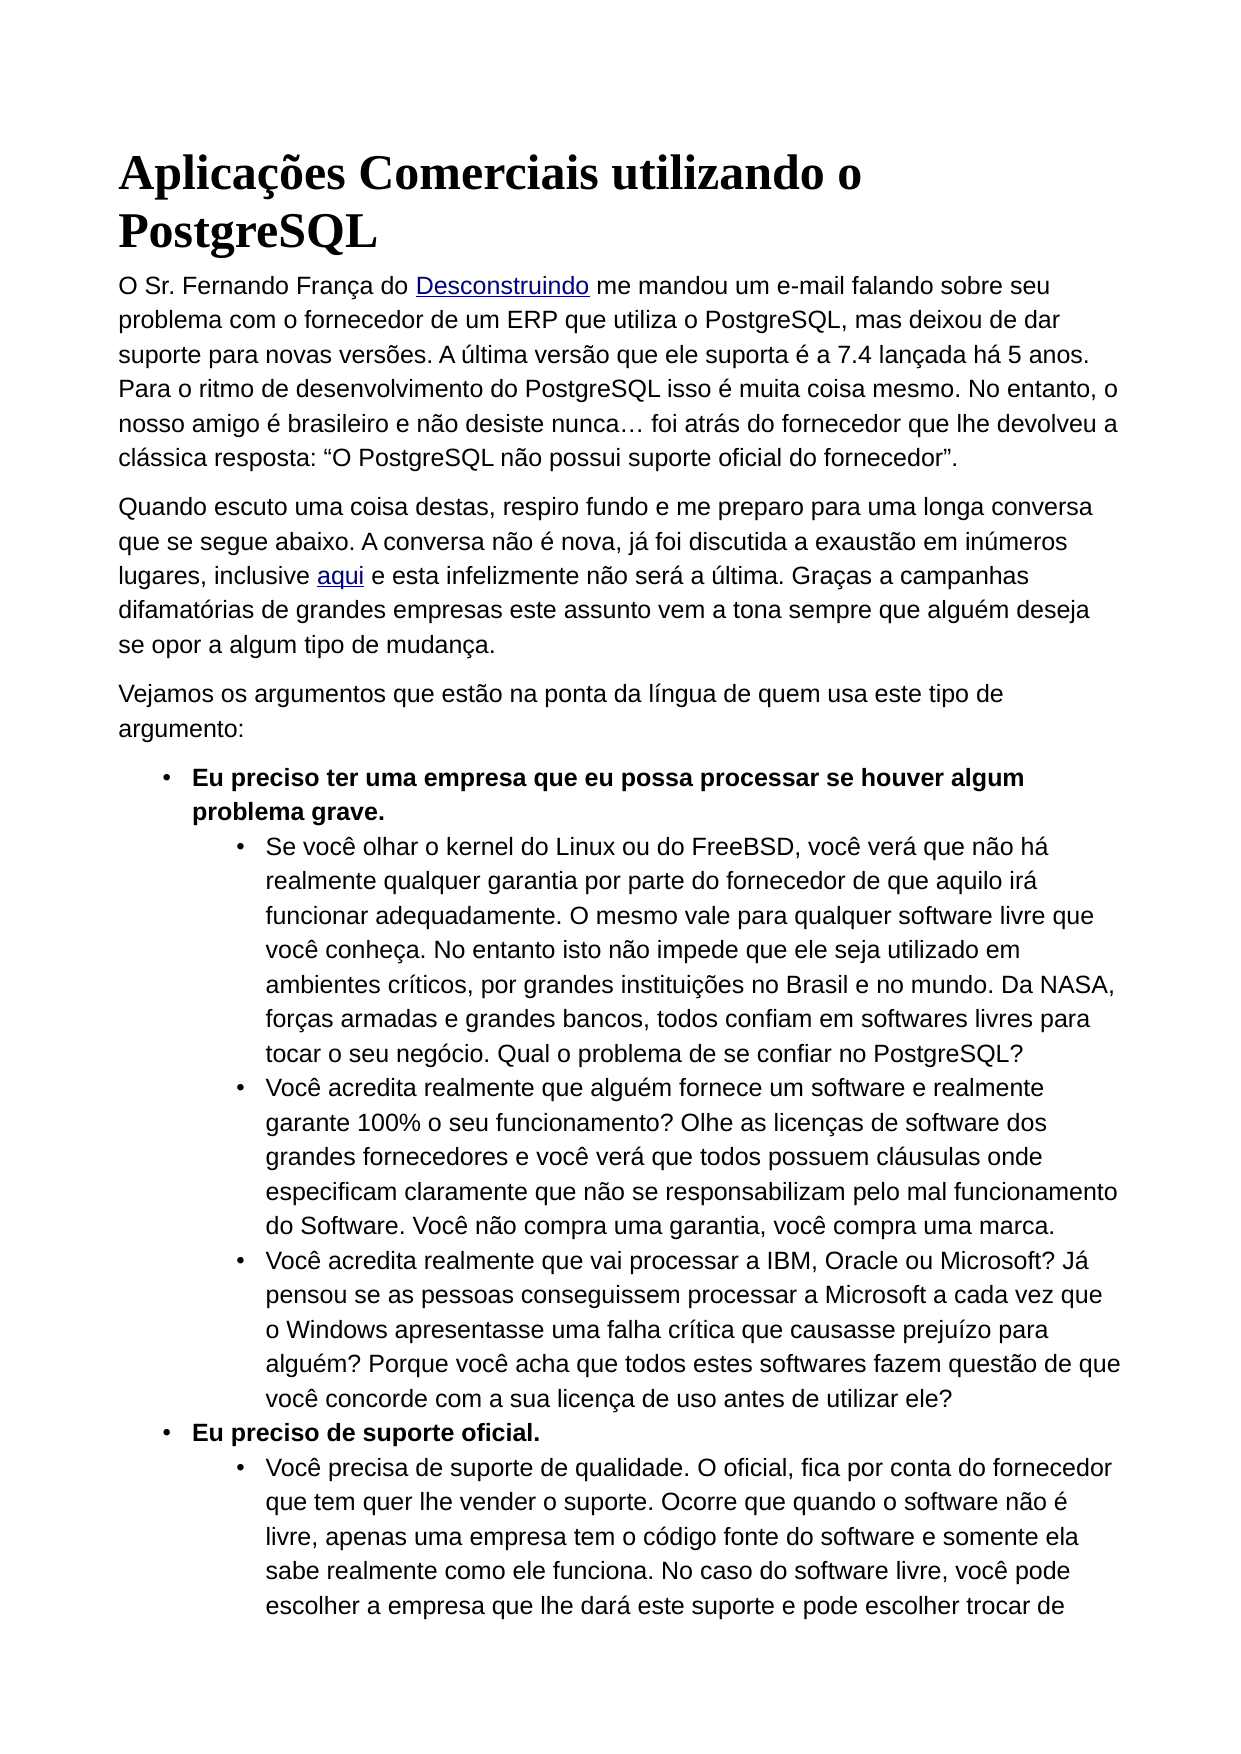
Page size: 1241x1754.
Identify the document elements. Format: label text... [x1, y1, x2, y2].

list Eu preciso de suporte oficial. [162, 1418, 1122, 1447]
subtitle Aplicações Comerciais utilizando o PostgreSQL [118, 143, 1122, 258]
text Quando escuto uma coisa destas, respiro fundo e me preparo para uma longa conversa que se segue abaixo. A conversa não é nova, já foi discutida a exaustão em inúmeros lugares, inclusive aqui e esta infelizmente não será a última. Graças a campanhas difamatórias de grandes empresas este assunto vem a tona sempre que alguém deseja se opor a algum tipo de mudança. [118, 492, 1122, 659]
text O Sr. Fernando França do Desconstruindo me mandou um e-mail falando sobre seu problema com o fornecedor de um ERP que utiliza o PostgreSQL, mas deixou de dar suporte para novas versões. A última versão que ele suporta é a 7.4 lançada há 5 anos. Para o ritmo de desenvolvimento do PostgreSQL isso é muita coisa mesmo. No entanto, o nosso amigo é brasileiro e não desiste nunca… foi atrás do fornecedor que lhe devolveu a clássica resposta: “O PostgreSQL não possui suporte oficial do fornecedor”. [118, 271, 1122, 472]
list Eu preciso ter uma empresa que eu possa processar se houver algum problema grave. [162, 763, 1122, 826]
list Você acredita realmente que alguém fornece um software e realmente garante 100% o seu funcionamento? Olhe as licenças de software dos grandes fornecedores e você verá que todos possuem cláusulas onde especificam claramente que não se responsabilizam pelo mal funcionamento do Software. Você não compra uma garantia, você compra uma marca. [236, 1073, 1122, 1240]
text Vejamos os argumentos que estão na ponta da língua de quem usa este tipo de argumento: [118, 679, 1122, 742]
list Você precisa de suporte de qualidade. O oficial, fica por conta do fornecedor que tem quer lhe vender o suporte. Ocorre que quando o software não é livre, apenas uma empresa tem o código fonte do software e somente ela sabe realmente como ele funciona. No caso do software livre, você pode escolher a empresa que lhe dará este suporte e pode escolher trocar de [236, 1453, 1122, 1619]
list Você acredita realmente que vai processar a IBM, Oracle ou Microsoft? Já pensou se as pessoas conseguissem processar a Microsoft a cada vez que o Windows apresentasse uma falha crítica que causasse prejuízo para alguém? Porque você acha que todos estes softwares fazem questão de que você concorde com a sua licença de uso antes de utilizar ele? [236, 1246, 1122, 1412]
list Se você olhar o kernel do Linux ou do FreeBSD, você verá que não há realmente qualquer garantia por parte do fornecedor de que aquilo irá funcionar adequadamente. O mesmo vale para qualquer software livre que você conheça. No entanto isto não impede que ele seja utilizado em ambientes críticos, por grandes instituições no Brasil e no mundo. Da NASA, forças armadas e grandes bancos, todos confiam em softwares livres para tocar o seu negócio. Qual o problema de se confiar no PostgreSQL? [236, 832, 1122, 1067]
